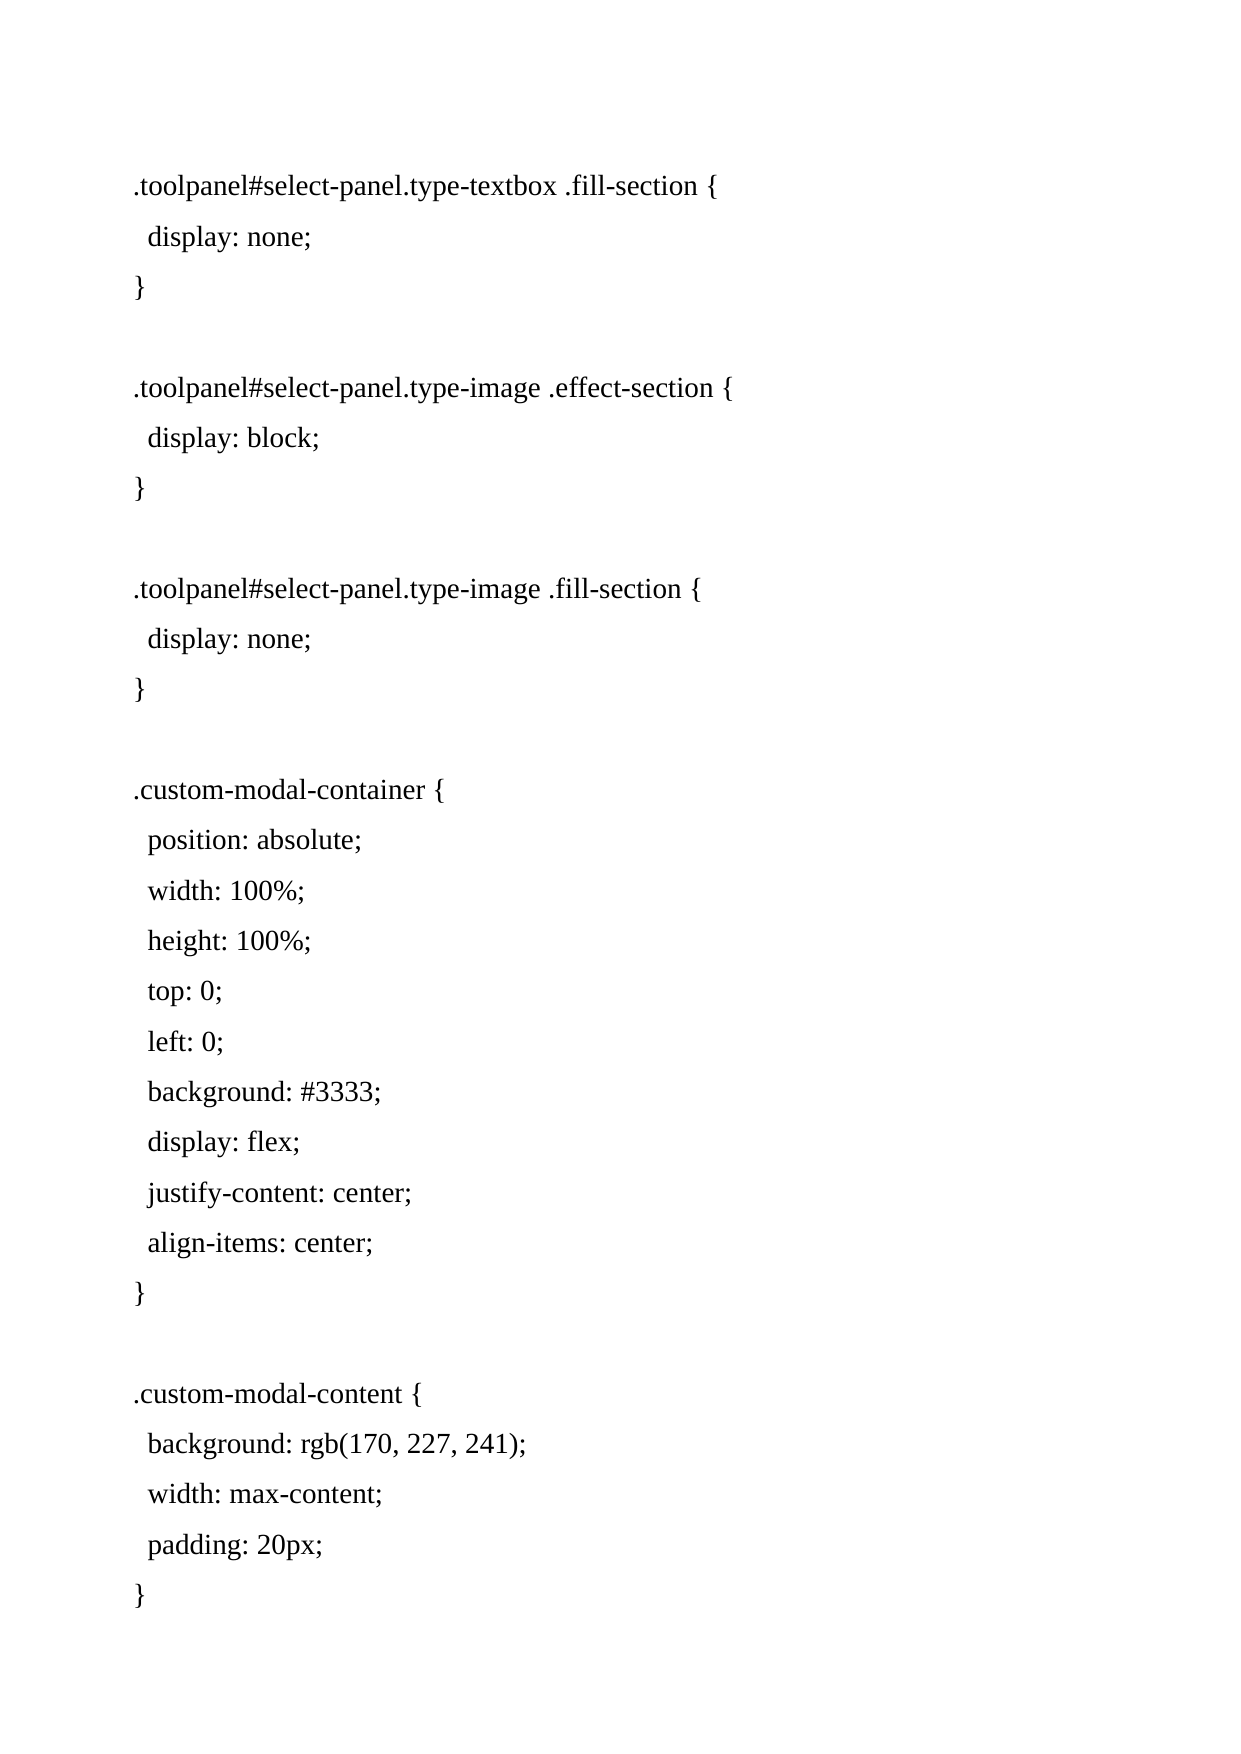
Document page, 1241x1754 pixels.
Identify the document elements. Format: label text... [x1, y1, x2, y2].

text position: absolute; [118, 822, 1122, 856]
text display: flex; [118, 1124, 1122, 1158]
text } [118, 269, 1122, 303]
text } [118, 672, 1122, 705]
text padding: 20px; [118, 1527, 1122, 1560]
text height: 100%; [118, 923, 1122, 957]
text display: block; [118, 420, 1122, 453]
text } [118, 1275, 1122, 1309]
text top: 0; [118, 973, 1122, 1007]
text left: 0; [118, 1024, 1122, 1057]
text .toolpanel#select-panel.type-image .effect-section { [118, 370, 1122, 403]
text background: rgb(170, 227, 241); [118, 1426, 1122, 1460]
text width: 100%; [118, 873, 1122, 906]
text display: none; [118, 219, 1122, 252]
text display: none; [118, 621, 1122, 655]
text } [118, 1577, 1122, 1611]
text .custom-modal-container { [118, 772, 1122, 806]
text .custom-modal-content { [118, 1376, 1122, 1409]
text .toolpanel#select-panel.type-textbox .fill-section { [118, 168, 1122, 202]
text width: max-content; [118, 1477, 1122, 1510]
text background: #3333; [118, 1074, 1122, 1108]
text .toolpanel#select-panel.type-image .fill-section { [118, 571, 1122, 604]
text align-items: center; [118, 1225, 1122, 1258]
text } [118, 470, 1122, 504]
text justify-content: center; [118, 1175, 1122, 1208]
